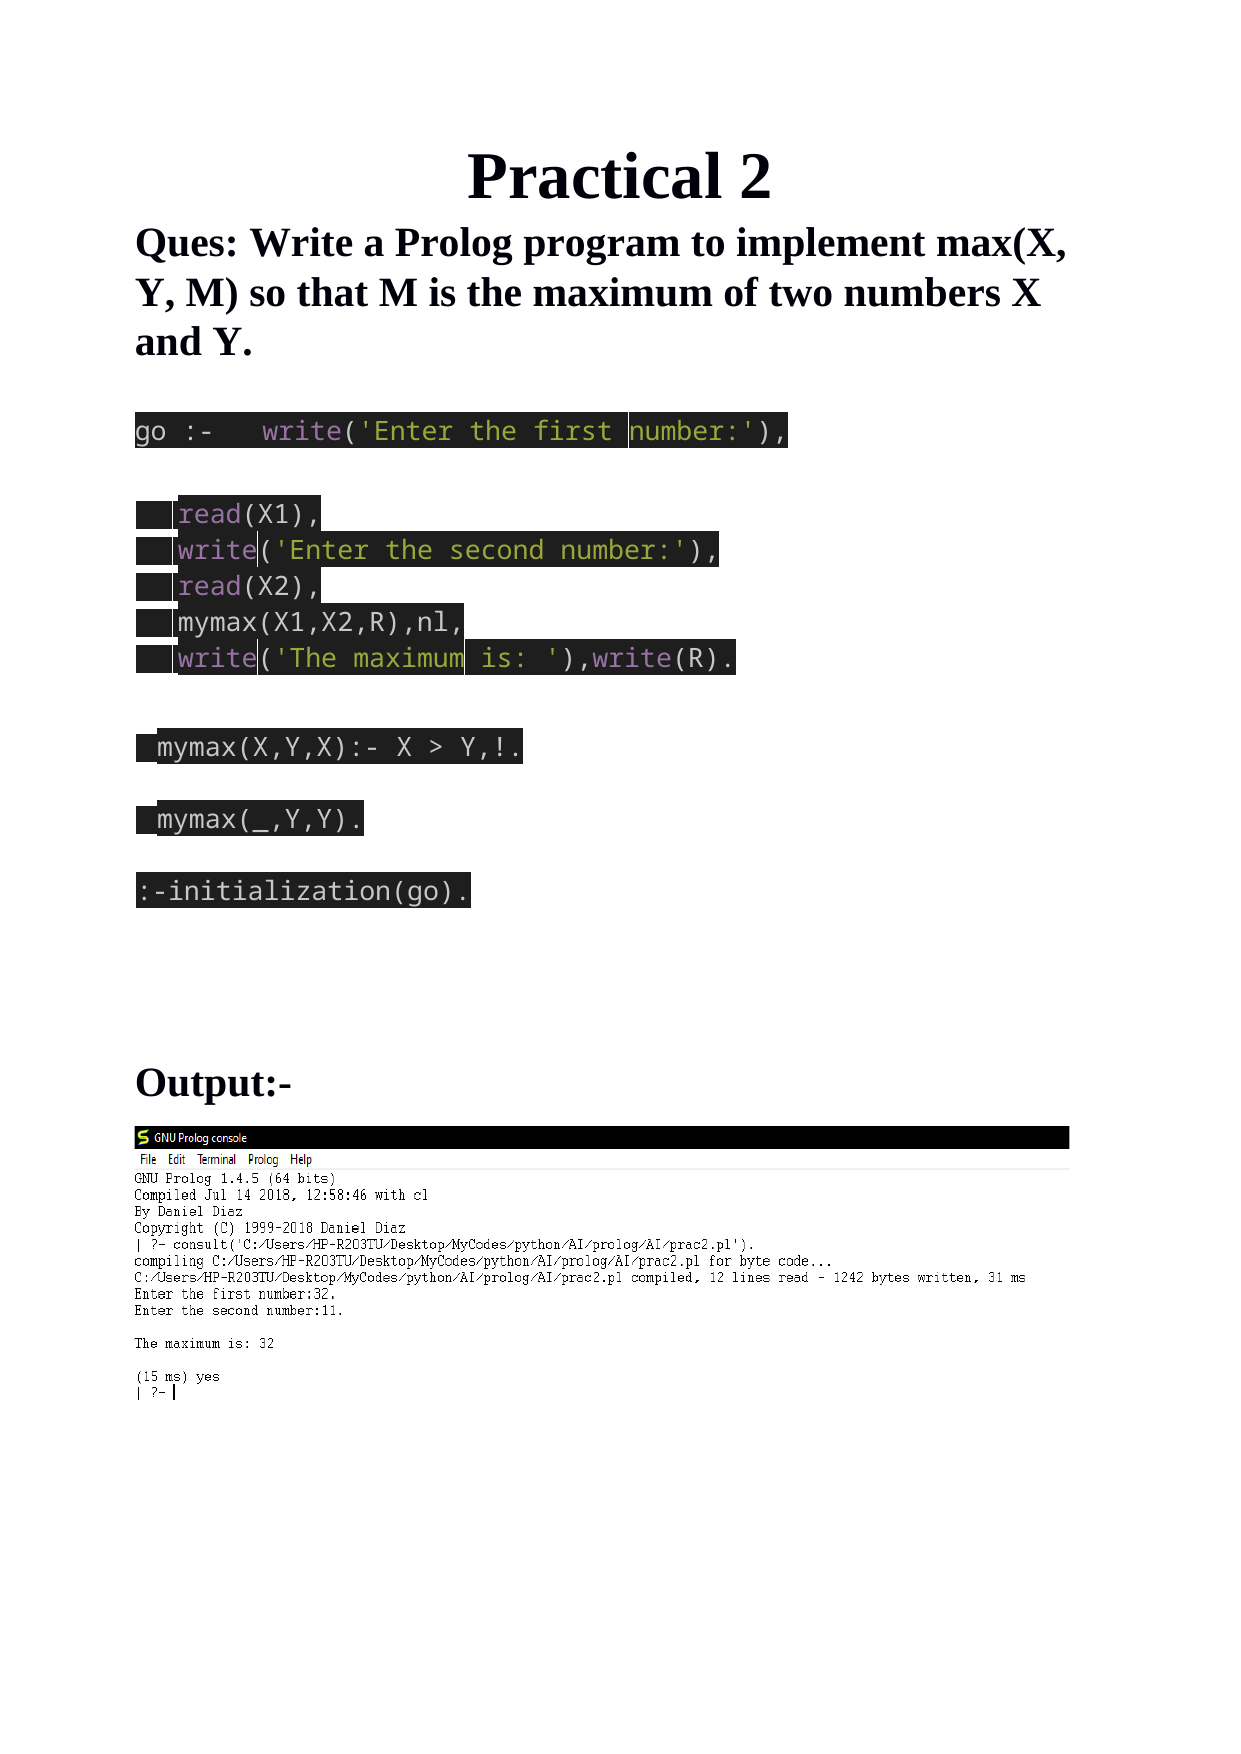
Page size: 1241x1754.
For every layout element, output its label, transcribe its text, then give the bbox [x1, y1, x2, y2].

picture [134, 1126, 1070, 1415]
text go :- write('Enter the first number:'), [134, 412, 1088, 448]
text write('The maximum is: '),write(R). [136, 639, 1088, 675]
text mymax(X,Y,X):- X > Y,!. [136, 728, 1088, 764]
text mymax(_,Y,Y). [136, 800, 1088, 836]
subtitle Practical 2 [152, 136, 1088, 212]
text Ques: Write a Prolog program to implement max(X, Y, M) so that M is the maximum of two numbers X and Y. [134, 218, 1088, 364]
text write('Enter the second number:'), [136, 531, 1088, 567]
text mymax(X1,X2,R),nl, [136, 603, 1088, 639]
text read(X1), [136, 495, 1088, 531]
text :-initialization(go). [136, 872, 1088, 908]
text read(X2), [136, 567, 1088, 603]
text Output:- [134, 1058, 1088, 1106]
